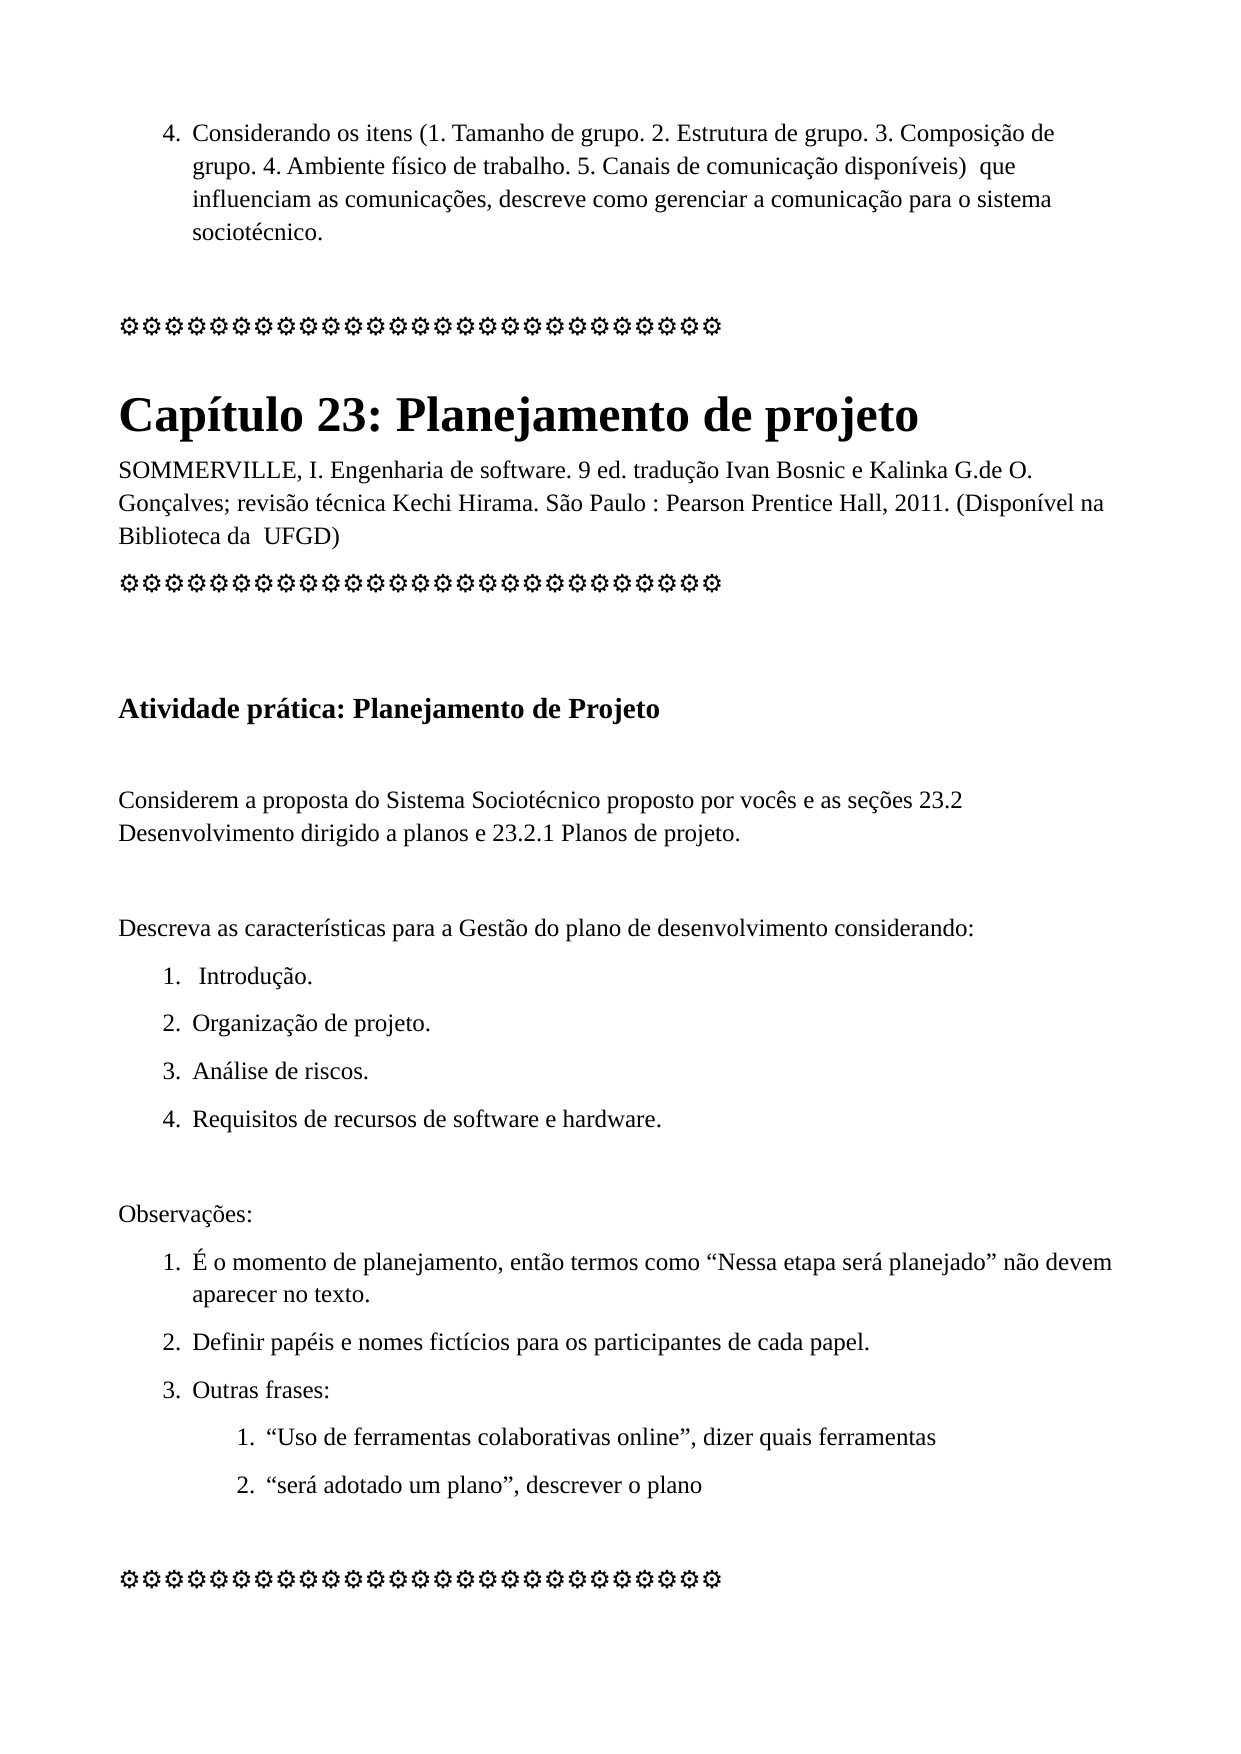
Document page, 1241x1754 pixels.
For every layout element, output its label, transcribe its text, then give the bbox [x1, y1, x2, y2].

list Considerando os itens (1. Tamanho de grupo. 2. Estrutura de grupo. 3. Composição de grupo. 4. Ambiente físico de trabalho. 5. Canais de comunicação disponíveis) que influenciam as comunicações, descreve como gerenciar a comunicação para o sistema sociotécnico. [162, 118, 1122, 246]
list Organização de projeto. [162, 1008, 1122, 1037]
list Introdução. [162, 961, 1122, 990]
text Descreva as características para a Gestão do plano de desenvolvimento considerando: [118, 913, 1122, 942]
subtitle Atividade prática: Planejamento de Projeto [118, 691, 1122, 725]
subtitle Capítulo 23: Planejamento de projeto [118, 385, 1122, 442]
text Observações: [118, 1199, 1122, 1228]
text ⚙️⚙️⚙️⚙️⚙️⚙️⚙️⚙️⚙️⚙️⚙️⚙️⚙️⚙️⚙️⚙️⚙️⚙️⚙️⚙️⚙️⚙️⚙️⚙️⚙️⚙️⚙️ [118, 569, 1122, 597]
list “Uso de ferramentas colaborativas online”, dizer quais ferramentas [236, 1422, 1122, 1451]
text Considerem a proposta do Sistema Sociotécnico proposto por vocês e as seções 23.2 Desenvolvimento dirigido a planos e 23.2.1 Planos de projeto. [118, 785, 1122, 847]
list Definir papéis e nomes fictícios para os participantes de cada papel. [162, 1327, 1122, 1356]
list É o momento de planejamento, então termos como “Nessa etapa será planejado” não devem aparecer no texto. [162, 1247, 1122, 1308]
text SOMMERVILLE, I. Engenharia de software. 9 ed. tradução Ivan Bosnic e Kalinka G.de O. Gonçalves; revisão técnica Kechi Hirama. São Paulo : Pearson Prentice Hall, 2011. (Disponível na Biblioteca da UFGD) [118, 455, 1122, 550]
text ⚙️⚙️⚙️⚙️⚙️⚙️⚙️⚙️⚙️⚙️⚙️⚙️⚙️⚙️⚙️⚙️⚙️⚙️⚙️⚙️⚙️⚙️⚙️⚙️⚙️⚙️⚙️ [118, 312, 1122, 341]
text ⚙️⚙️⚙️⚙️⚙️⚙️⚙️⚙️⚙️⚙️⚙️⚙️⚙️⚙️⚙️⚙️⚙️⚙️⚙️⚙️⚙️⚙️⚙️⚙️⚙️⚙️⚙️ [118, 1565, 1122, 1594]
list Outras frases: [162, 1375, 1122, 1403]
list “será adotado um plano”, descrever o plano [236, 1470, 1122, 1499]
list Análise de riscos. [162, 1056, 1122, 1085]
list Requisitos de recursos de software e hardware. [162, 1104, 1122, 1132]
